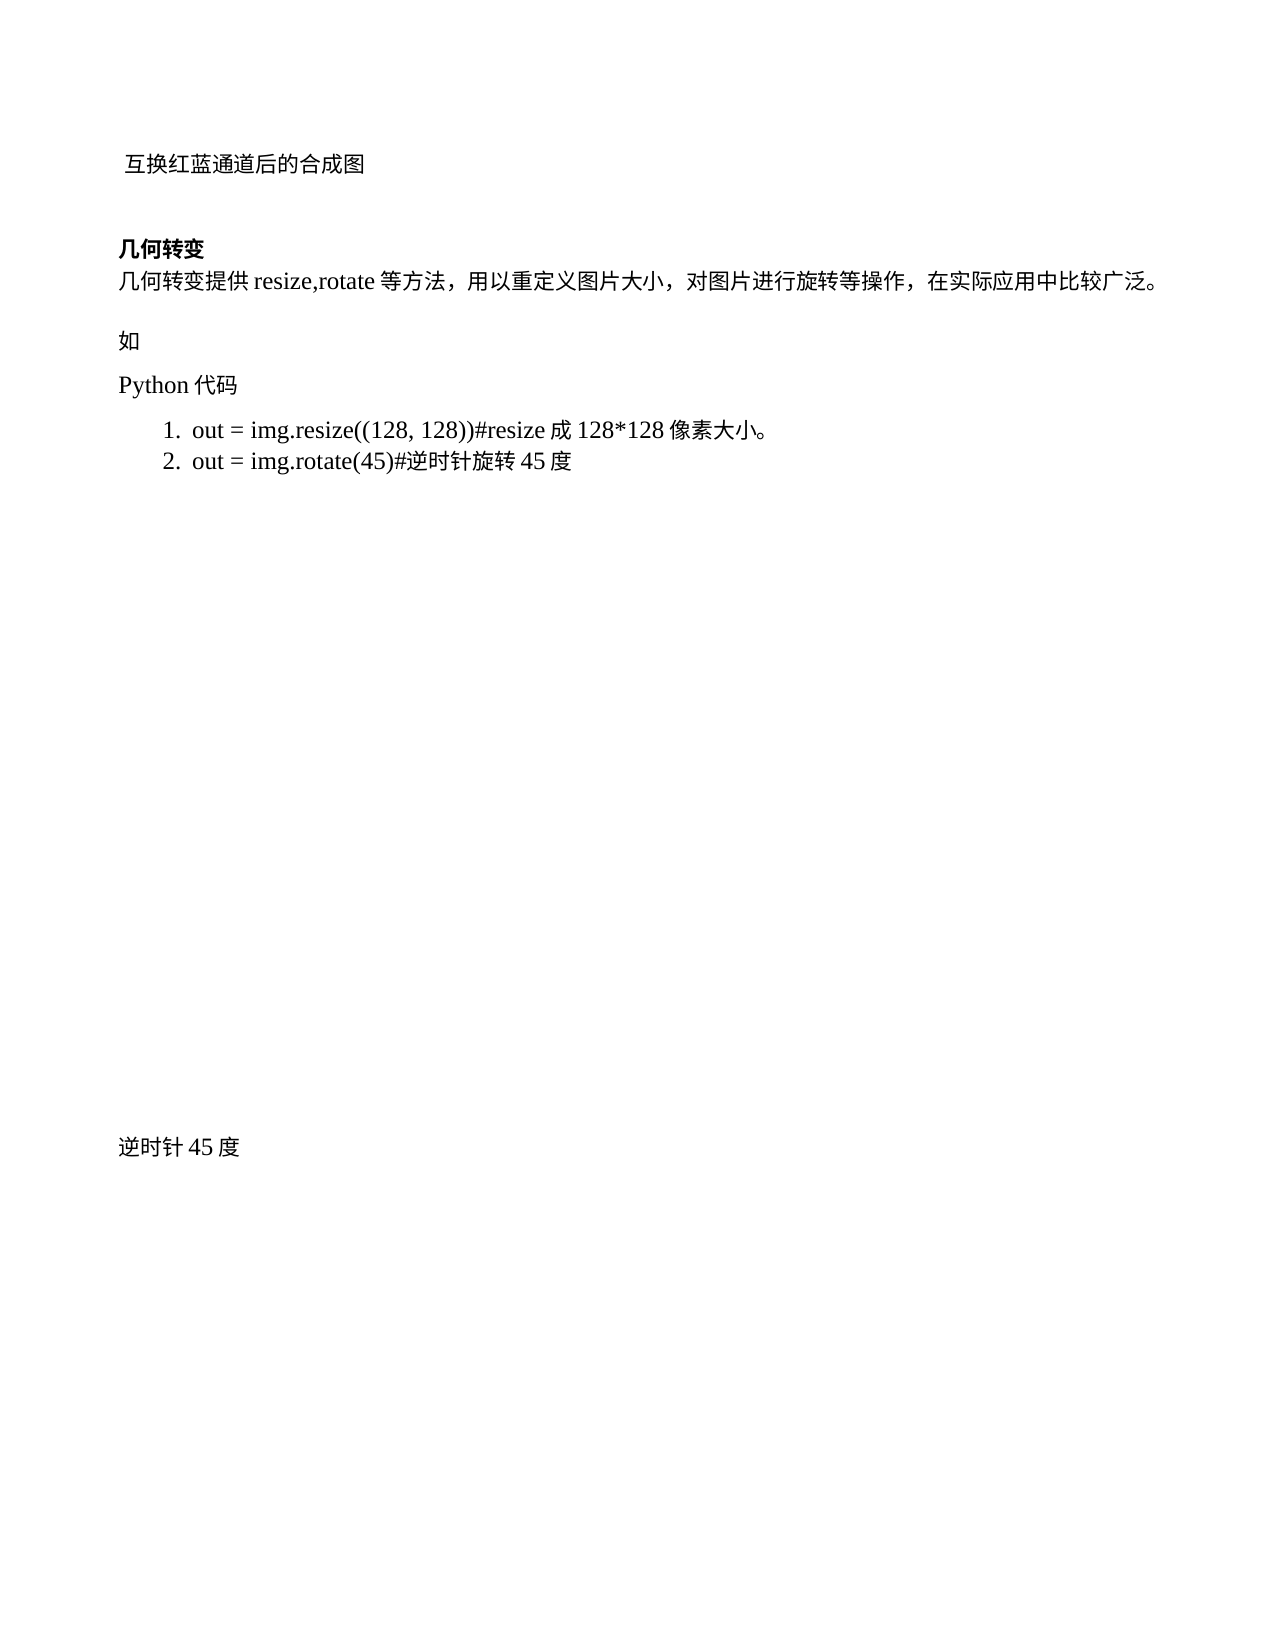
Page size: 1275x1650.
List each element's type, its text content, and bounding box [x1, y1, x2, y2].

list out = img.rotate(45)#逆时针旋转45度 [162, 444, 1157, 476]
text 互换红蓝通道后的合成图 [118, 118, 1157, 178]
text 几何转变 几何转变提供resize,rotate等方法，用以重定义图片大小，对图片进行旋转等操作，在实际应用中比较广泛。 如 [118, 232, 1157, 356]
text Python代码 [118, 368, 1157, 400]
text 逆时针45度 [118, 1130, 1157, 1161]
list out = img.resize((128, 128))#resize成128*128像素大小。 [162, 413, 1157, 444]
